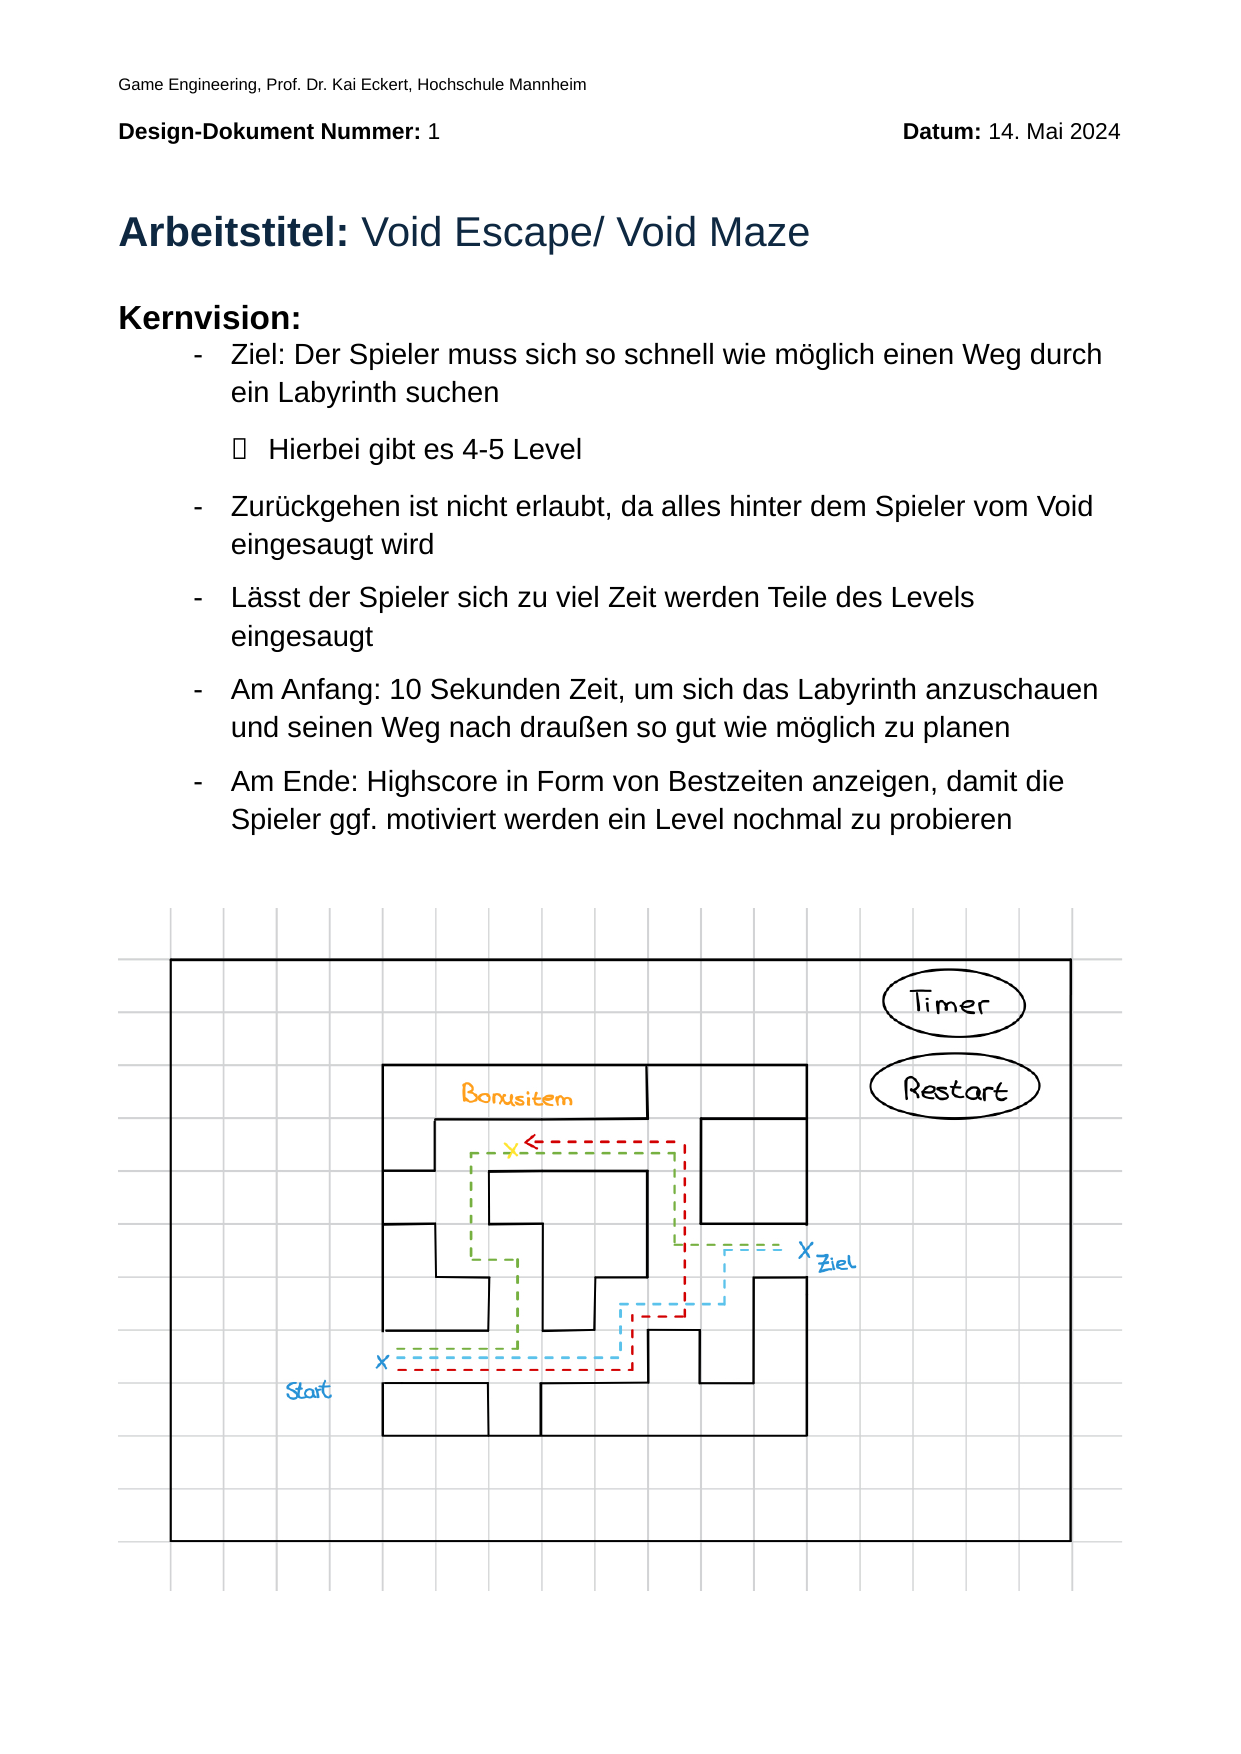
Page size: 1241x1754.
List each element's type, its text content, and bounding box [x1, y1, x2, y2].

list Am Ende: Highscore in Form von Bestzeiten anzeigen, damit die Spieler ggf. motiviert werden ein Level nochmal zu probieren [193, 763, 1122, 836]
list Zurückgehen ist nicht erlaubt, da alles hinter dem Spieler vom Void eingesaugt wird [193, 488, 1122, 561]
text Arbeitstitel: Void Escape/ Void Maze [118, 208, 1122, 256]
subtitle Kernvision: [118, 298, 1122, 337]
list Hierbei gibt es 4-5 Level [231, 428, 1122, 468]
list Am Anfang: 10 Sekunden Zeit, um sich das Labyrinth anzuschauen und seinen Weg nach draußen so gut wie möglich zu planen [193, 672, 1122, 744]
text Design-Dokument Nummer: 1 Datum: 14. Mai 2024 [118, 118, 1122, 144]
list Ziel: Der Spieler muss sich so schnell wie möglich einen Weg durch ein Labyrinth suchen [193, 337, 1122, 409]
list Lässt der Spieler sich zu viel Zeit werden Teile des Levels eingesaugt [193, 580, 1122, 652]
